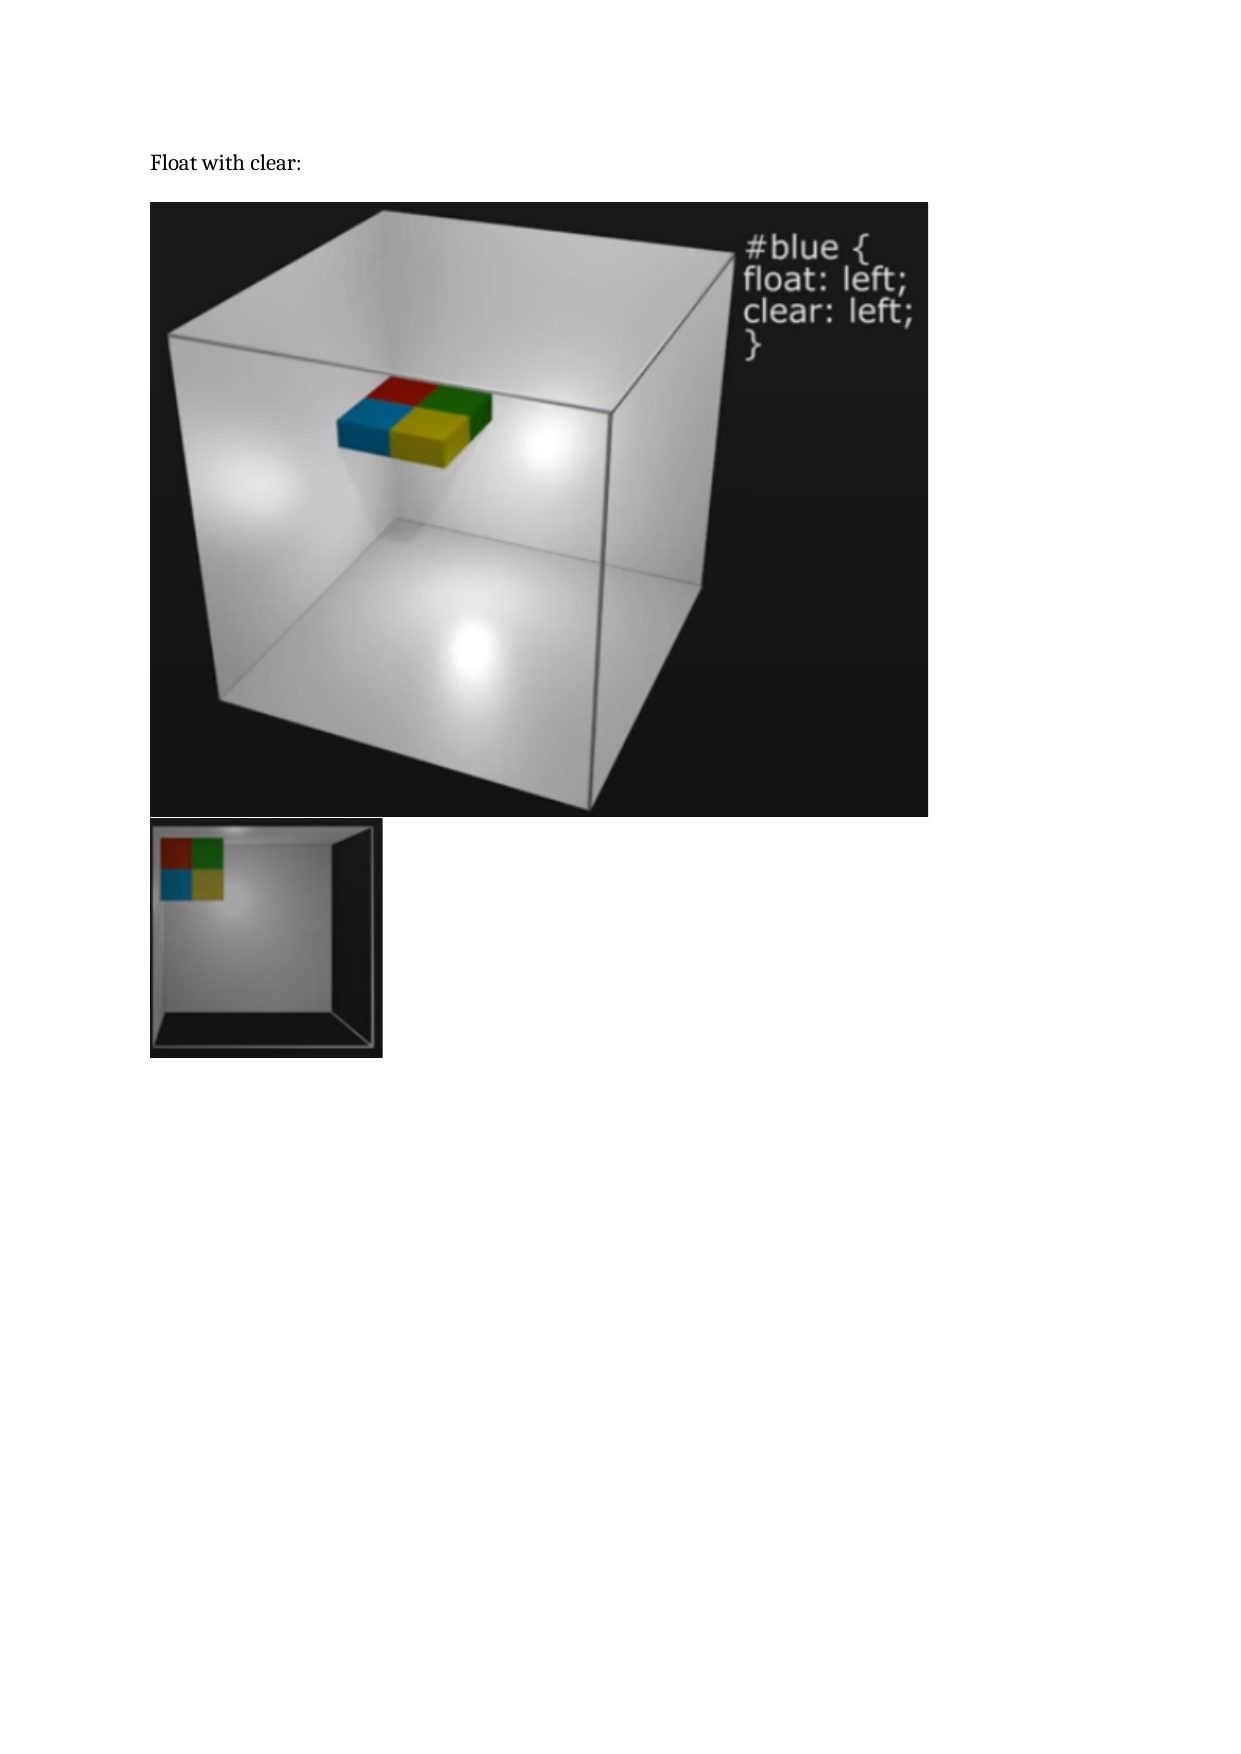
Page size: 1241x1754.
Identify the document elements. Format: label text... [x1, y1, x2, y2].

text Float with clear: [150, 150, 1090, 176]
picture [150, 202, 929, 817]
picture [150, 818, 383, 1058]
